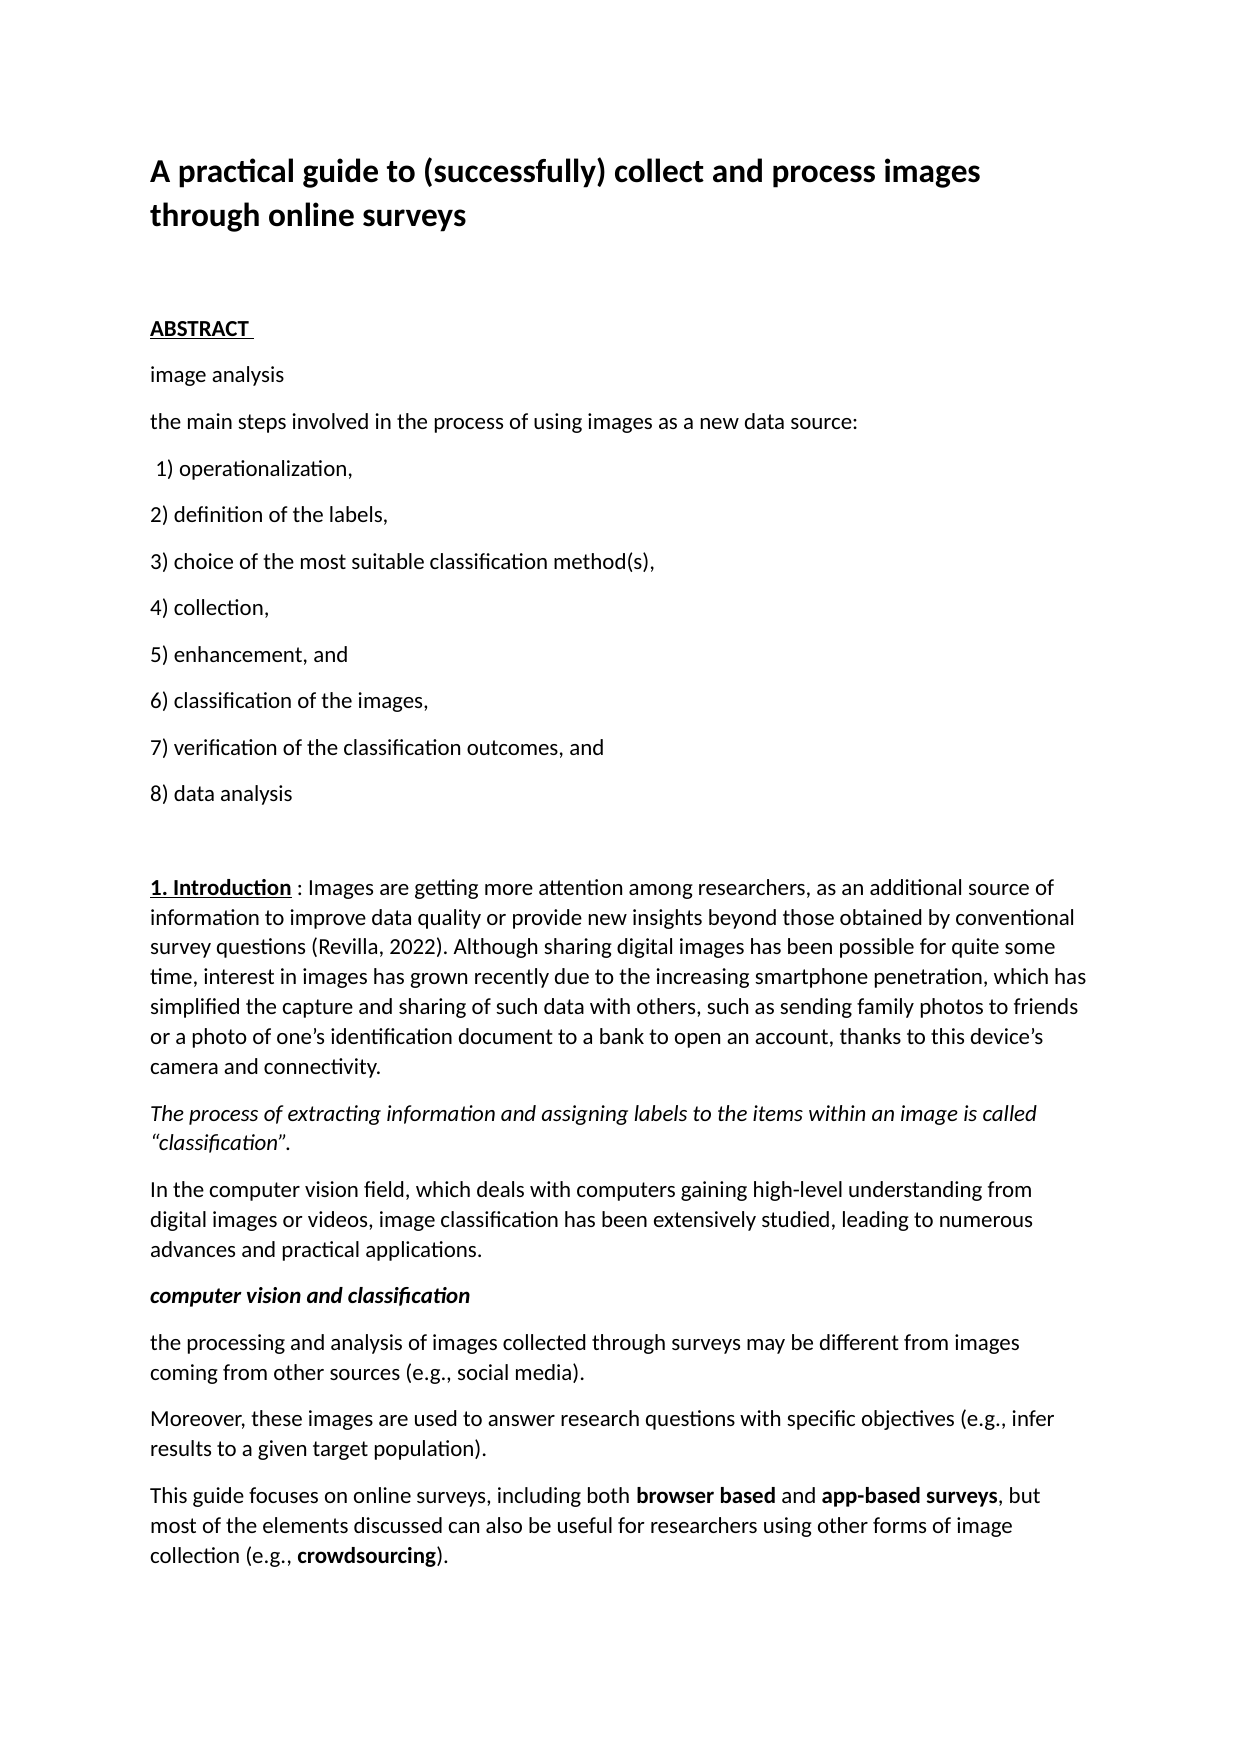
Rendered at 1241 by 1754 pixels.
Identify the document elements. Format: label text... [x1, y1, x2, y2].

text Moreover, these images are used to answer research questions with specific objectives (e.g., infer results to a given target population). [150, 1404, 1090, 1462]
text 1. Introduction : Images are getting more attention among researchers, as an additional source of information to improve data quality or provide new insights beyond those obtained by conventional survey questions (Revilla, 2022). Although sharing digital images has been possible for quite some time, interest in images has grown recently due to the increasing smartphone penetration, which has simplified the capture and sharing of such data with others, such as sending family photos to friends or a photo of one’s identification document to a bank to open an account, thanks to this device’s camera and connectivity. [150, 873, 1090, 1080]
text the processing and analysis of images collected through surveys may be different from images coming from other sources (e.g., social media). [150, 1328, 1090, 1386]
text 4) collection, [150, 593, 1090, 621]
text This guide focuses on online surveys, including both browser based and app-based surveys, but most of the elements discussed can also be useful for researchers using other forms of image collection (e.g., crowdsourcing). [150, 1481, 1090, 1569]
text image analysis [150, 361, 1090, 388]
text 3) choice of the most suitable classification method(s), [150, 547, 1090, 575]
text computer vision and classification [150, 1281, 1090, 1309]
text 6) classification of the images, [150, 686, 1090, 714]
text 5) enhancement, and [150, 640, 1090, 668]
text 2) definition of the labels, [150, 500, 1090, 528]
text 7) verification of the classification outcomes, and [150, 733, 1090, 761]
text the main steps involved in the process of using images as a new data source: [150, 407, 1090, 435]
text A practical guide to (successfully) collect and process images through online surveys [150, 150, 1090, 234]
text ABSTRACT [150, 314, 1090, 342]
text 1) operationalization, [150, 454, 1090, 482]
text In the computer vision field, which deals with computers gaining high-level understanding from digital images or videos, image classification has been extensively studied, leading to numerous advances and practical applications. [150, 1175, 1090, 1263]
text 8) data analysis [150, 779, 1090, 808]
text The process of extracting information and assigning labels to the items within an image is called “classification”. [150, 1099, 1090, 1157]
